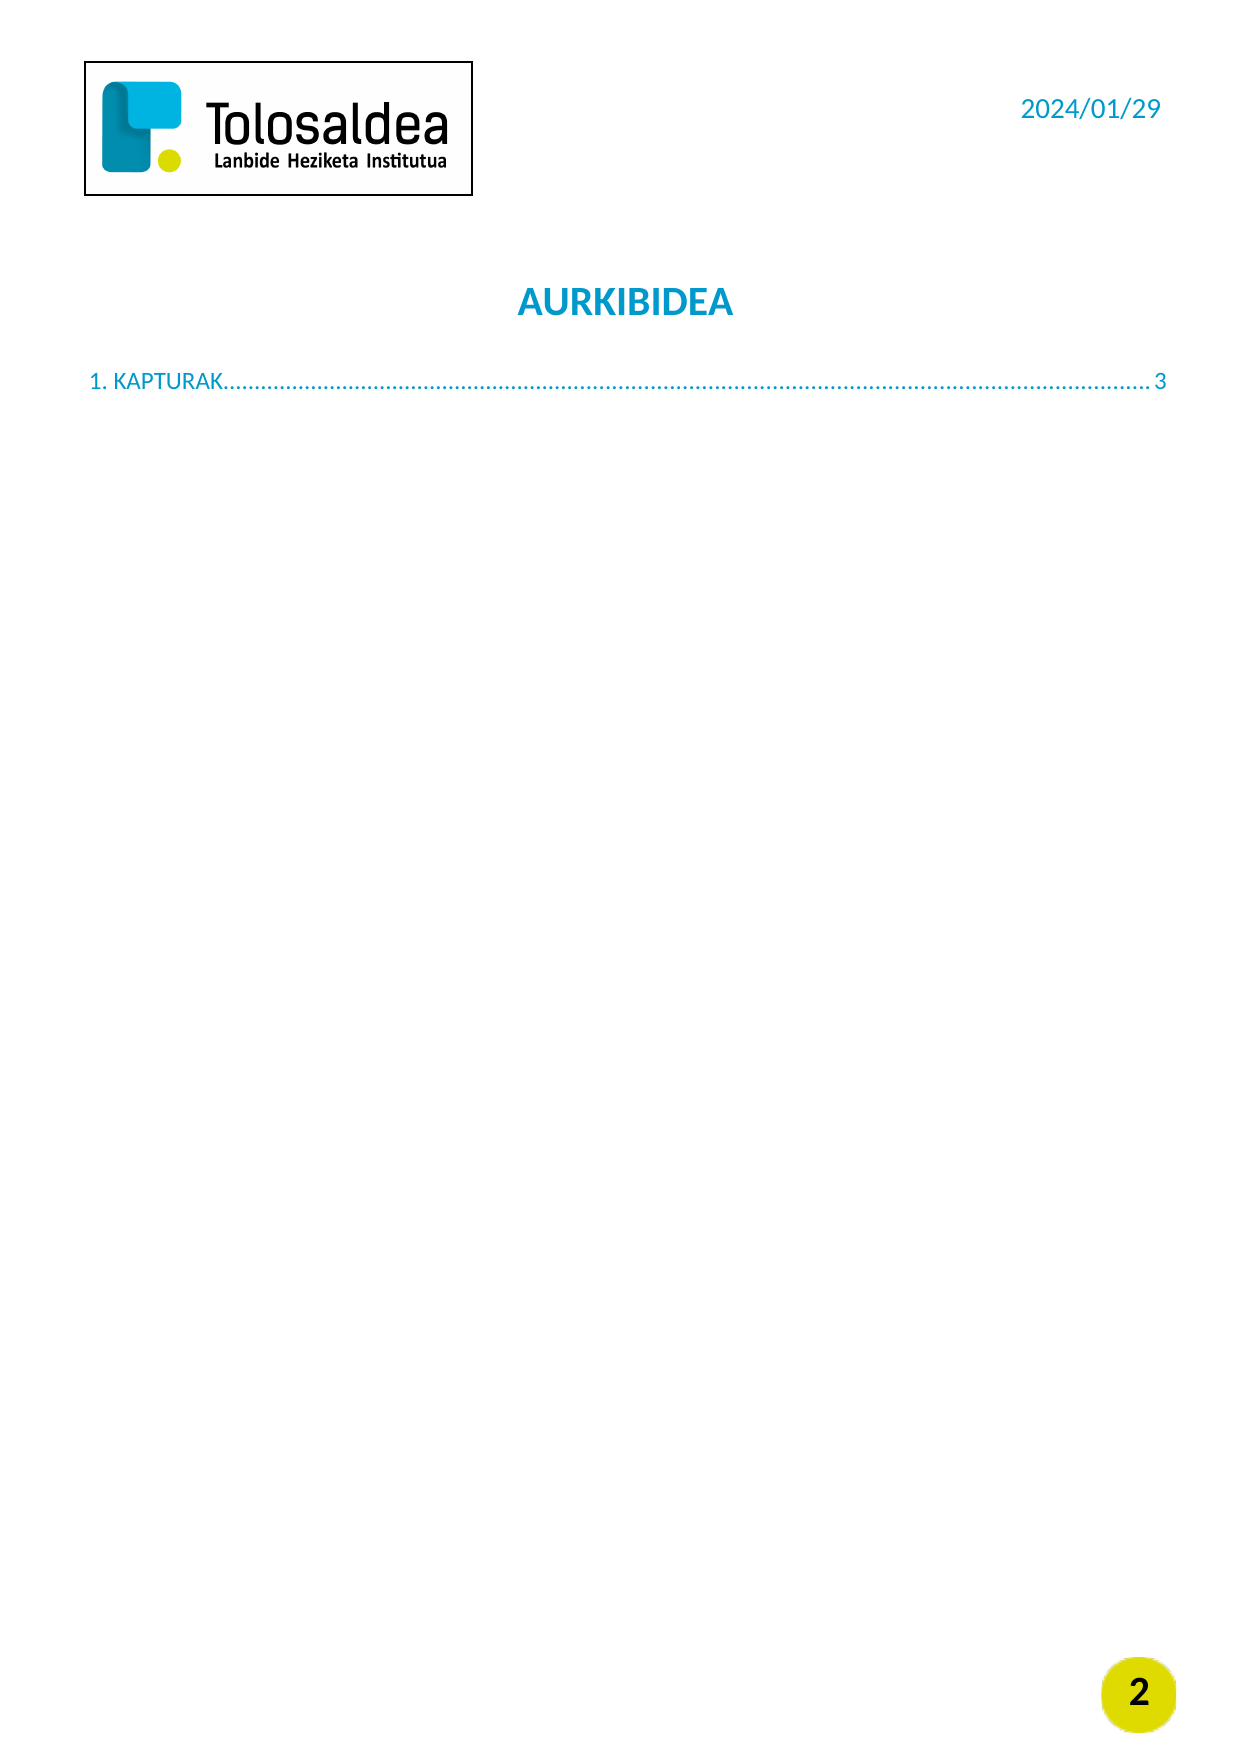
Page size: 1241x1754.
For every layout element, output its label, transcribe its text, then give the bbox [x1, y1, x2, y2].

text 1. KAPTURAK 3 [89, 366, 1167, 396]
text AURKIBIDEA [89, 275, 1167, 326]
picture [86, 63, 471, 194]
